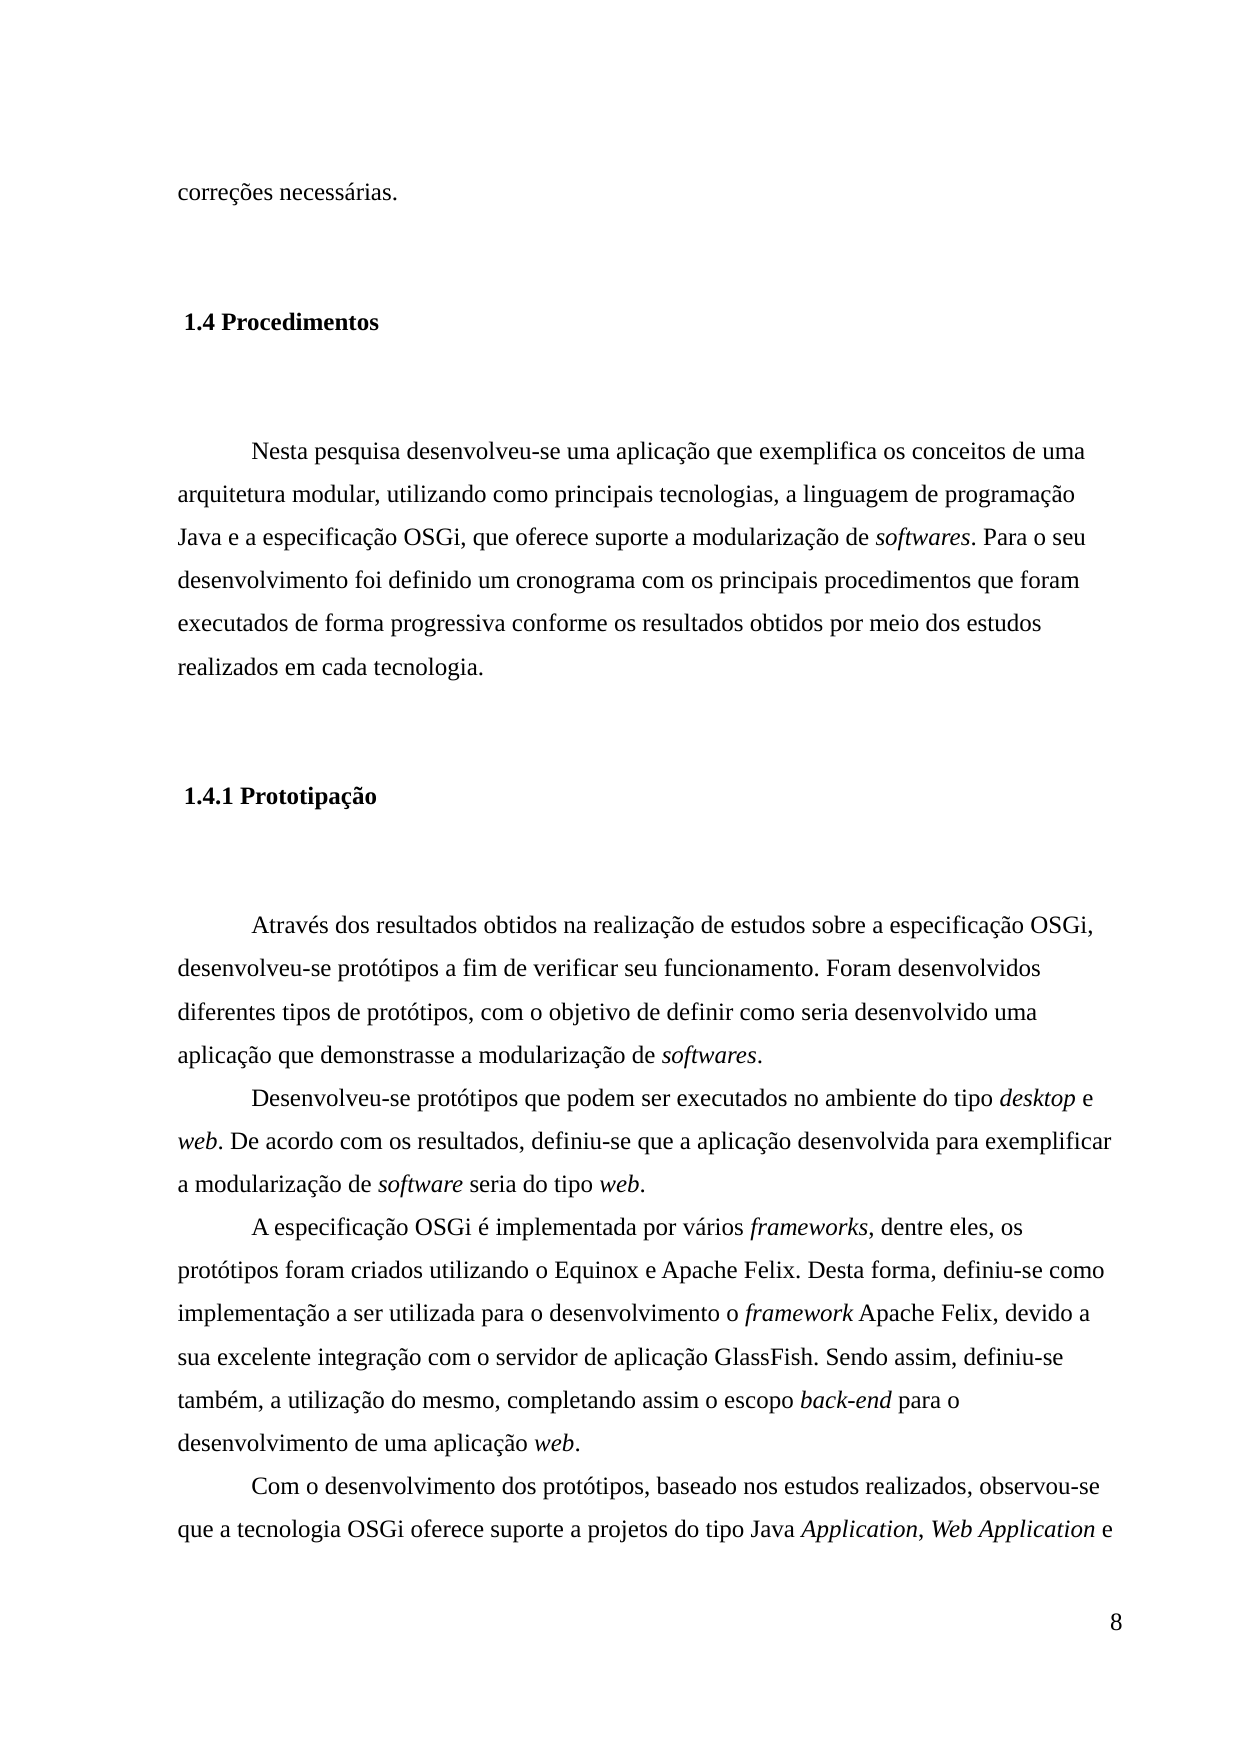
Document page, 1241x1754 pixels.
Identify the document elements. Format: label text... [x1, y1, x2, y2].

text Nesta pesquisa desenvolveu-se uma aplicação que exemplifica os conceitos de uma arquitetura modular, utilizando como principais tecnologias, a linguagem de programação Java e a especificação OSGi, que oferece suporte a modularização de softwares. Para o seu desenvolvimento foi definido um cronograma com os principais procedimentos que foram executados de forma progressiva conforme os resultados obtidos por meio dos estudos realizados em cada tecnologia. [177, 436, 1122, 680]
text A especificação OSGi é implementada por vários frameworks, dentre eles, os protótipos foram criados utilizando o Equinox e Apache Felix. Desta forma, definiu-se como implementação a ser utilizada para o desenvolvimento o framework Apache Felix, devido a sua excelente integração com o servidor de aplicação GlassFish. Sendo assim, definiu-se também, a utilização do mesmo, completando assim o escopo back-end para o desenvolvimento de uma aplicação web. [177, 1212, 1122, 1457]
text Através dos resultados obtidos na realização de estudos sobre a especificação OSGi, desenvolveu-se protótipos a fim de verificar seu funcionamento. Foram desenvolvidos diferentes tipos de protótipos, com o objetivo de definir como seria desenvolvido uma aplicação que demonstrasse a modularização de softwares. [177, 910, 1122, 1068]
text Com o desenvolvimento dos protótipos, baseado nos estudos realizados, observou-se que a tecnologia OSGi oferece suporte a projetos do tipo Java Application, Web Application e [177, 1471, 1122, 1543]
text Desenvolveu-se protótipos que podem ser executados no ambiente do tipo desktop e web. De acordo com os resultados, definiu-se que a aplicação desenvolvida para exemplificar a modularização de software seria do tipo web. [177, 1083, 1122, 1198]
subtitle Procedimentos [177, 307, 1122, 335]
subtitle Prototipação [177, 781, 1122, 810]
text correções necessárias. [177, 177, 1122, 206]
